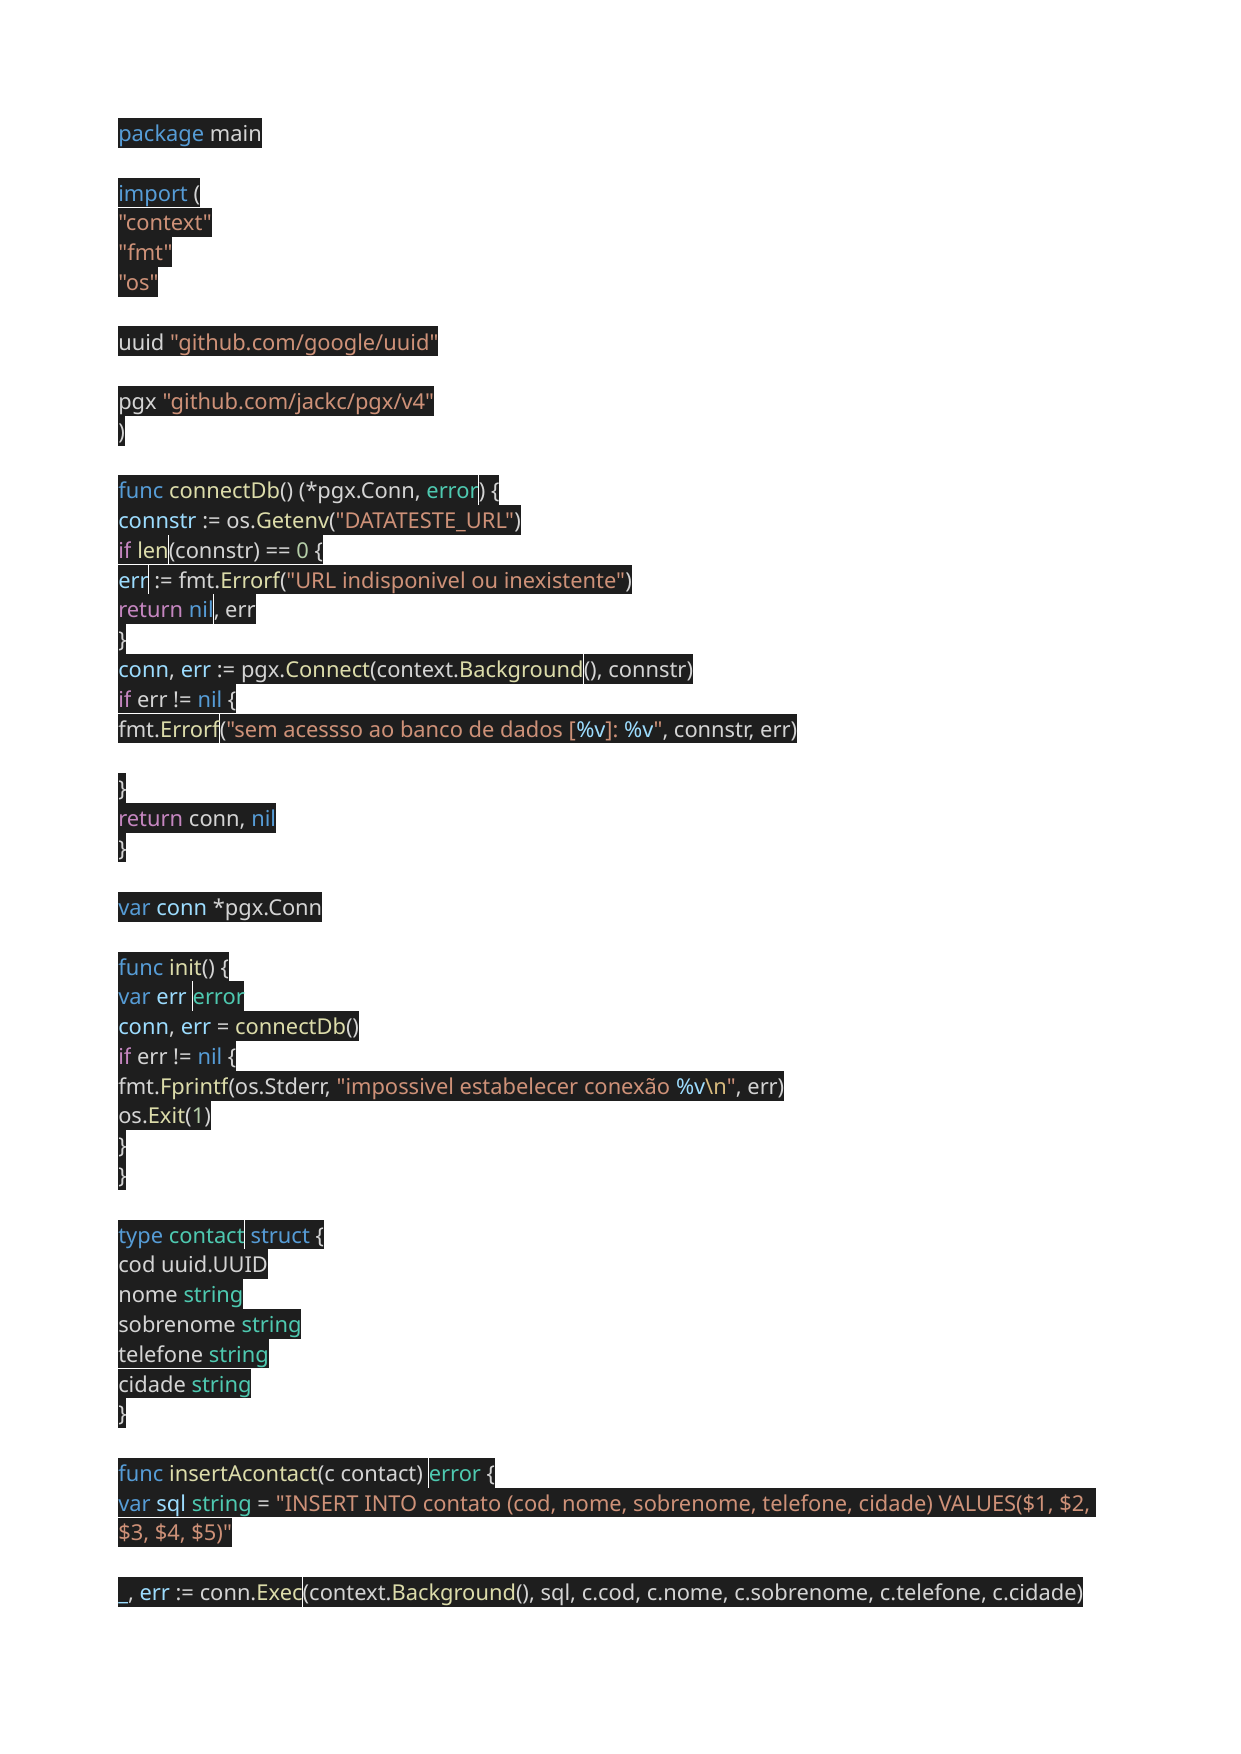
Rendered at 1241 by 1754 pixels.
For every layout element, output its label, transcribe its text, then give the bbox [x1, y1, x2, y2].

text telefone string [118, 1339, 1122, 1368]
text cod uuid.UUID [118, 1249, 1122, 1279]
text pgx "github.com/jackc/pgx/v4" [118, 386, 1122, 416]
text } [118, 833, 1122, 862]
text } [118, 1398, 1122, 1428]
text _, err := conn.Exec(context.Background(), sql, c.cod, c.nome, c.sobrenome, c.telefone, c.cidade) [118, 1577, 1122, 1607]
text fmt.Fprintf(os.Stderr, "impossivel estabelecer conexão %v\n", err) [118, 1071, 1122, 1101]
text var err error [118, 981, 1122, 1011]
text if err != nil { [118, 684, 1122, 713]
text var conn *pgx.Conn [118, 892, 1122, 922]
text type contact struct { [118, 1219, 1122, 1249]
text func connectDb() (*pgx.Conn, error) { [118, 475, 1122, 505]
text func init() { [118, 952, 1122, 981]
text fmt.Errorf("sem acessso ao banco de dados [%v]: %v", connstr, err) [118, 713, 1122, 743]
text } [118, 1130, 1122, 1160]
text conn, err := pgx.Connect(context.Background(), connstr) [118, 654, 1122, 684]
text uuid "github.com/google/uuid" [118, 326, 1122, 356]
text "context" [118, 207, 1122, 237]
text if len(connstr) == 0 { [118, 535, 1122, 564]
text package main [118, 118, 1122, 148]
text } [118, 624, 1122, 654]
text if err != nil { [118, 1041, 1122, 1071]
text sobrenome string [118, 1309, 1122, 1339]
text } [118, 1160, 1122, 1190]
text nome string [118, 1279, 1122, 1309]
text "fmt" [118, 237, 1122, 267]
text "os" [118, 267, 1122, 297]
text os.Exit(1) [118, 1101, 1122, 1130]
text cidade string [118, 1368, 1122, 1398]
text } [118, 773, 1122, 803]
text ) [118, 416, 1122, 446]
text var sql string = "INSERT INTO contato (cod, nome, sobrenome, telefone, cidade) VALUES($1, $2, $3, $4, $5)" [118, 1488, 1122, 1547]
text func insertAcontact(c contact) error { [118, 1458, 1122, 1488]
text return conn, nil [118, 803, 1122, 833]
text import ( [118, 178, 1122, 207]
text conn, err = connectDb() [118, 1011, 1122, 1041]
text return nil, err [118, 594, 1122, 624]
text connstr := os.Getenv("DATATESTE_URL") [118, 505, 1122, 535]
text err := fmt.Errorf("URL indisponivel ou inexistente") [118, 564, 1122, 594]
